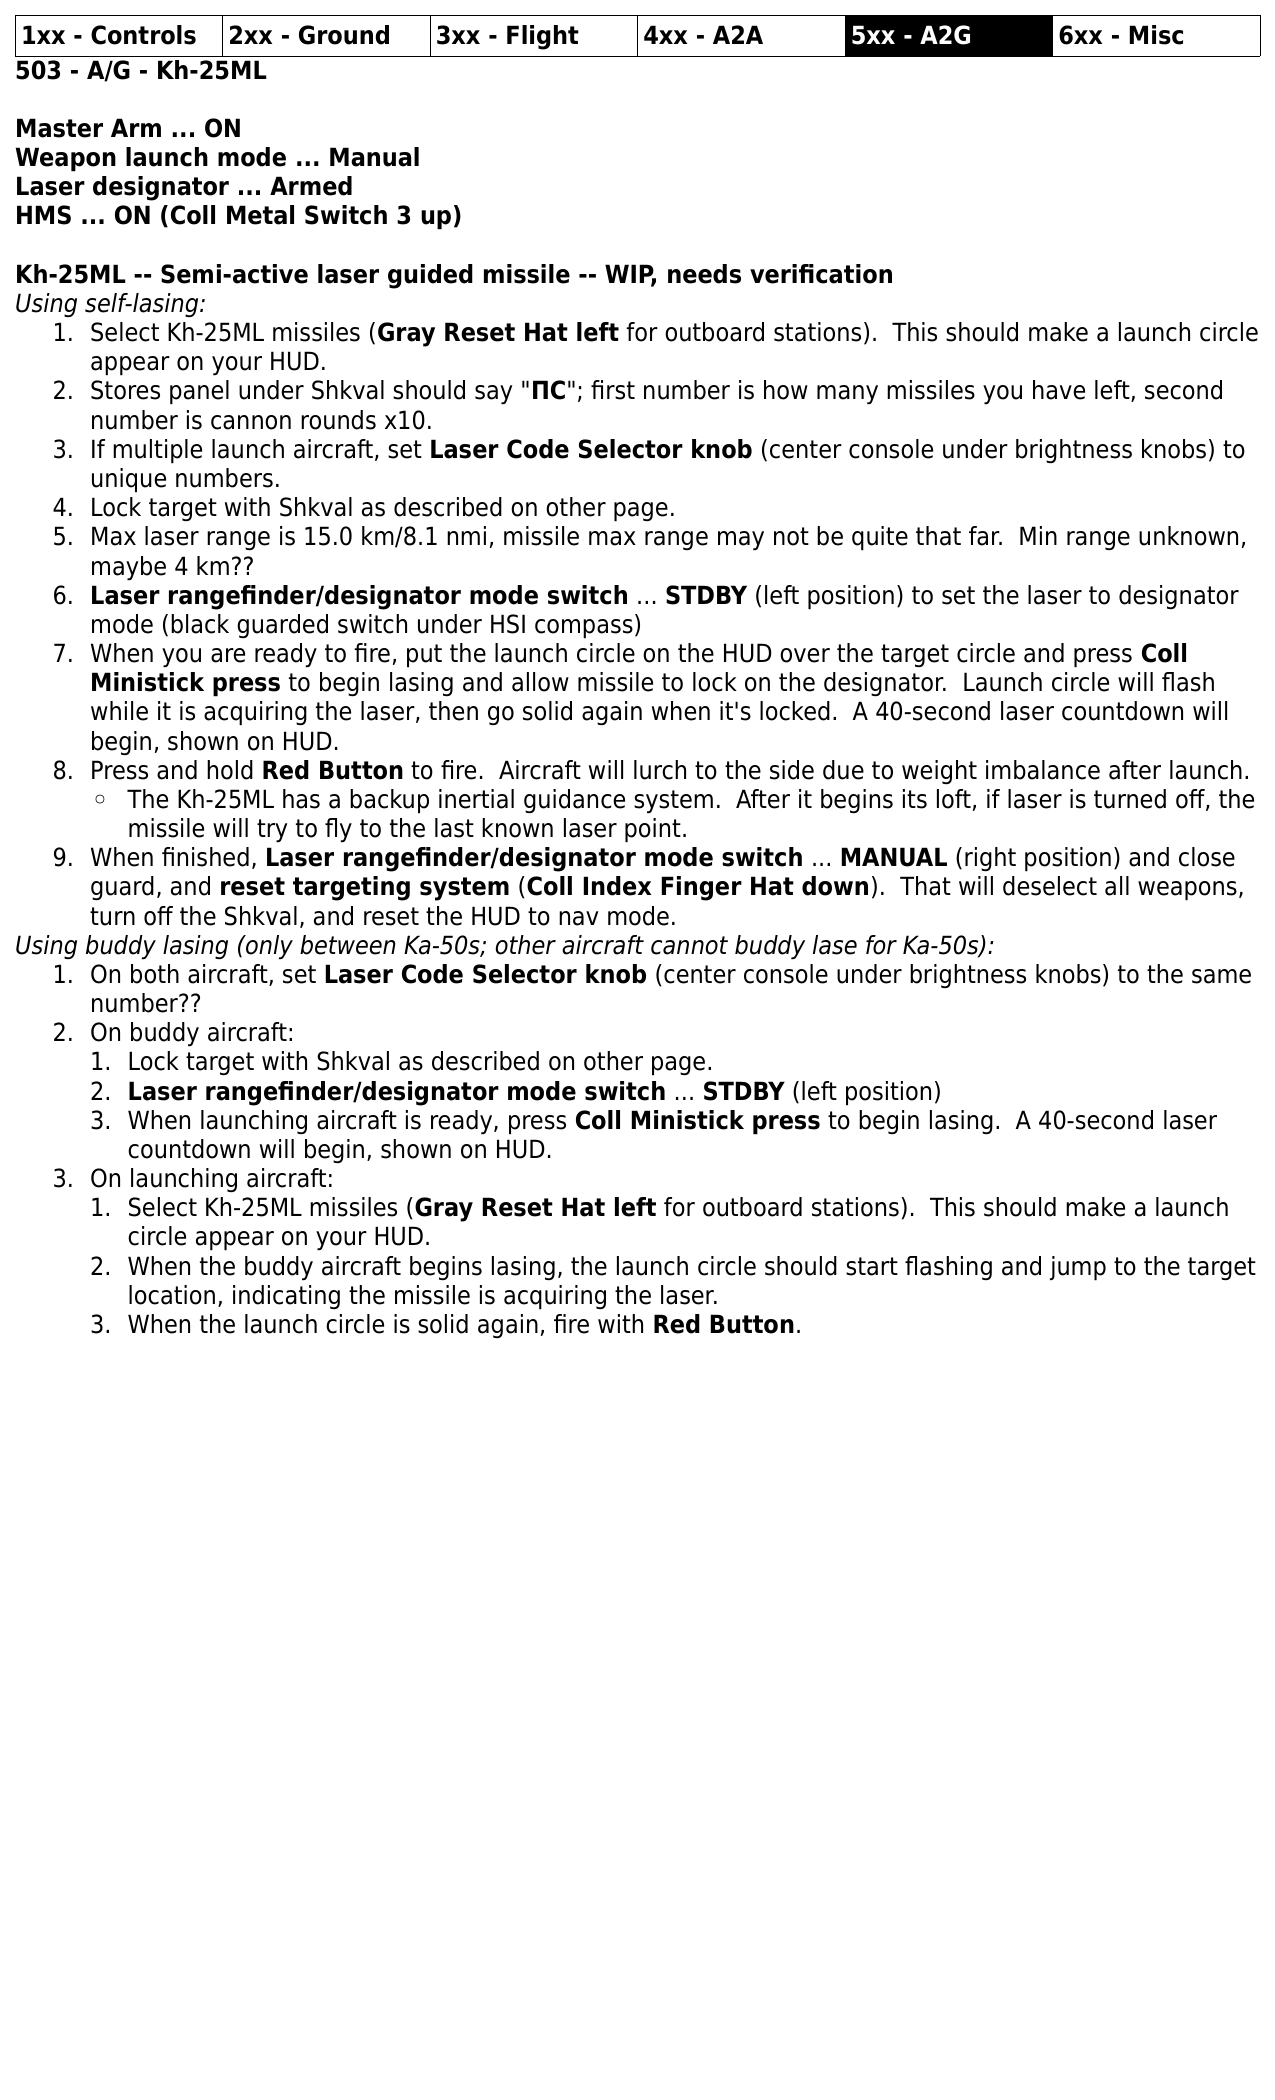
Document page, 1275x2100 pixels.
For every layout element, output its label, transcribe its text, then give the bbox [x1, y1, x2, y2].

list When the buddy aircraft begins lasing, the launch circle should start flashing and jump to the target location, indicating the missile is acquiring the laser. [90, 1252, 1260, 1310]
list Laser rangefinder/designator mode switch ... STDBY (left position) to set the laser to designator mode (black guarded switch under HSI compass) [52, 581, 1260, 639]
table_header 1xx - Controls [16, 16, 222, 56]
text Master Arm ... ON [15, 114, 1260, 143]
table_header 6xx - Misc [1053, 16, 1260, 56]
list On launching aircraft: [52, 1164, 1260, 1193]
list When the launch circle is solid again, fire with Red Button. [90, 1310, 1260, 1339]
list Lock target with Shkval as described on other page. [52, 493, 1260, 522]
list Press and hold Red Button to fire. Aircraft will lurch to the side due to weight imbalance after launch. [52, 756, 1260, 785]
list Select Kh-25ML missiles (Gray Reset Hat left for outboard stations). This should make a launch circle appear on your HUD. [90, 1193, 1260, 1252]
list Stores panel under Shkval should say "ПC"; first number is how many missiles you have left, second number is cannon rounds x10. [52, 377, 1260, 435]
table_header 5xx - A2G [846, 16, 1052, 56]
list Laser rangefinder/designator mode switch ... STDBY (left position) [90, 1077, 1260, 1106]
table_header 3xx - Flight [431, 16, 637, 56]
list Max laser range is 15.0 km/8.1 nmi, missile max range may not be quite that far. Min range unknown, maybe 4 km?? [52, 522, 1260, 581]
text Using buddy lasing (only between Ka-50s; other aircraft cannot buddy lase for Ka-50s): [15, 931, 1260, 960]
text HMS ... ON (Coll Metal Switch 3 up) [15, 202, 1260, 231]
text Weapon launch mode ... Manual [15, 143, 1260, 172]
list When finished, Laser rangefinder/designator mode switch ... MANUAL (right position) and close guard, and reset targeting system (Coll Index Finger Hat down). That will deselect all weapons, turn off the Shkval, and reset the HUD to nav mode. [52, 843, 1260, 931]
list The Kh-25ML has a backup inertial guidance system. After it begins its loft, if laser is turned off, the missile will try to fly to the last known laser point. [90, 785, 1260, 843]
list When you are ready to fire, put the launch circle on the HUD over the target circle and press Coll Ministick press to begin lasing and allow missile to lock on the designator. Launch circle will flash while it is acquiring the laser, then go solid again when it's locked. A 40-second laser countdown will begin, shown on HUD. [52, 639, 1260, 756]
text Using self-lasing: [15, 289, 1260, 318]
list On buddy aircraft: [52, 1018, 1260, 1047]
table_header 4xx - A2A [638, 16, 845, 56]
text Laser designator ... Armed [15, 172, 1260, 202]
list When launching aircraft is ready, press Coll Ministick press to begin lasing. A 40-second laser countdown will begin, shown on HUD. [90, 1106, 1260, 1164]
text 503 - A/G - Kh-25ML [15, 57, 1260, 85]
table_header 2xx - Ground [223, 16, 430, 56]
text Kh-25ML -- Semi-active laser guided missile -- WIP, needs verification [15, 260, 1260, 289]
list Lock target with Shkval as described on other page. [90, 1047, 1260, 1077]
list If multiple launch aircraft, set Laser Code Selector knob (center console under brightness knobs) to unique numbers. [52, 435, 1260, 493]
list On both aircraft, set Laser Code Selector knob (center console under brightness knobs) to the same number?? [52, 960, 1260, 1018]
list Select Kh-25ML missiles (Gray Reset Hat left for outboard stations). This should make a launch circle appear on your HUD. [52, 318, 1260, 377]
